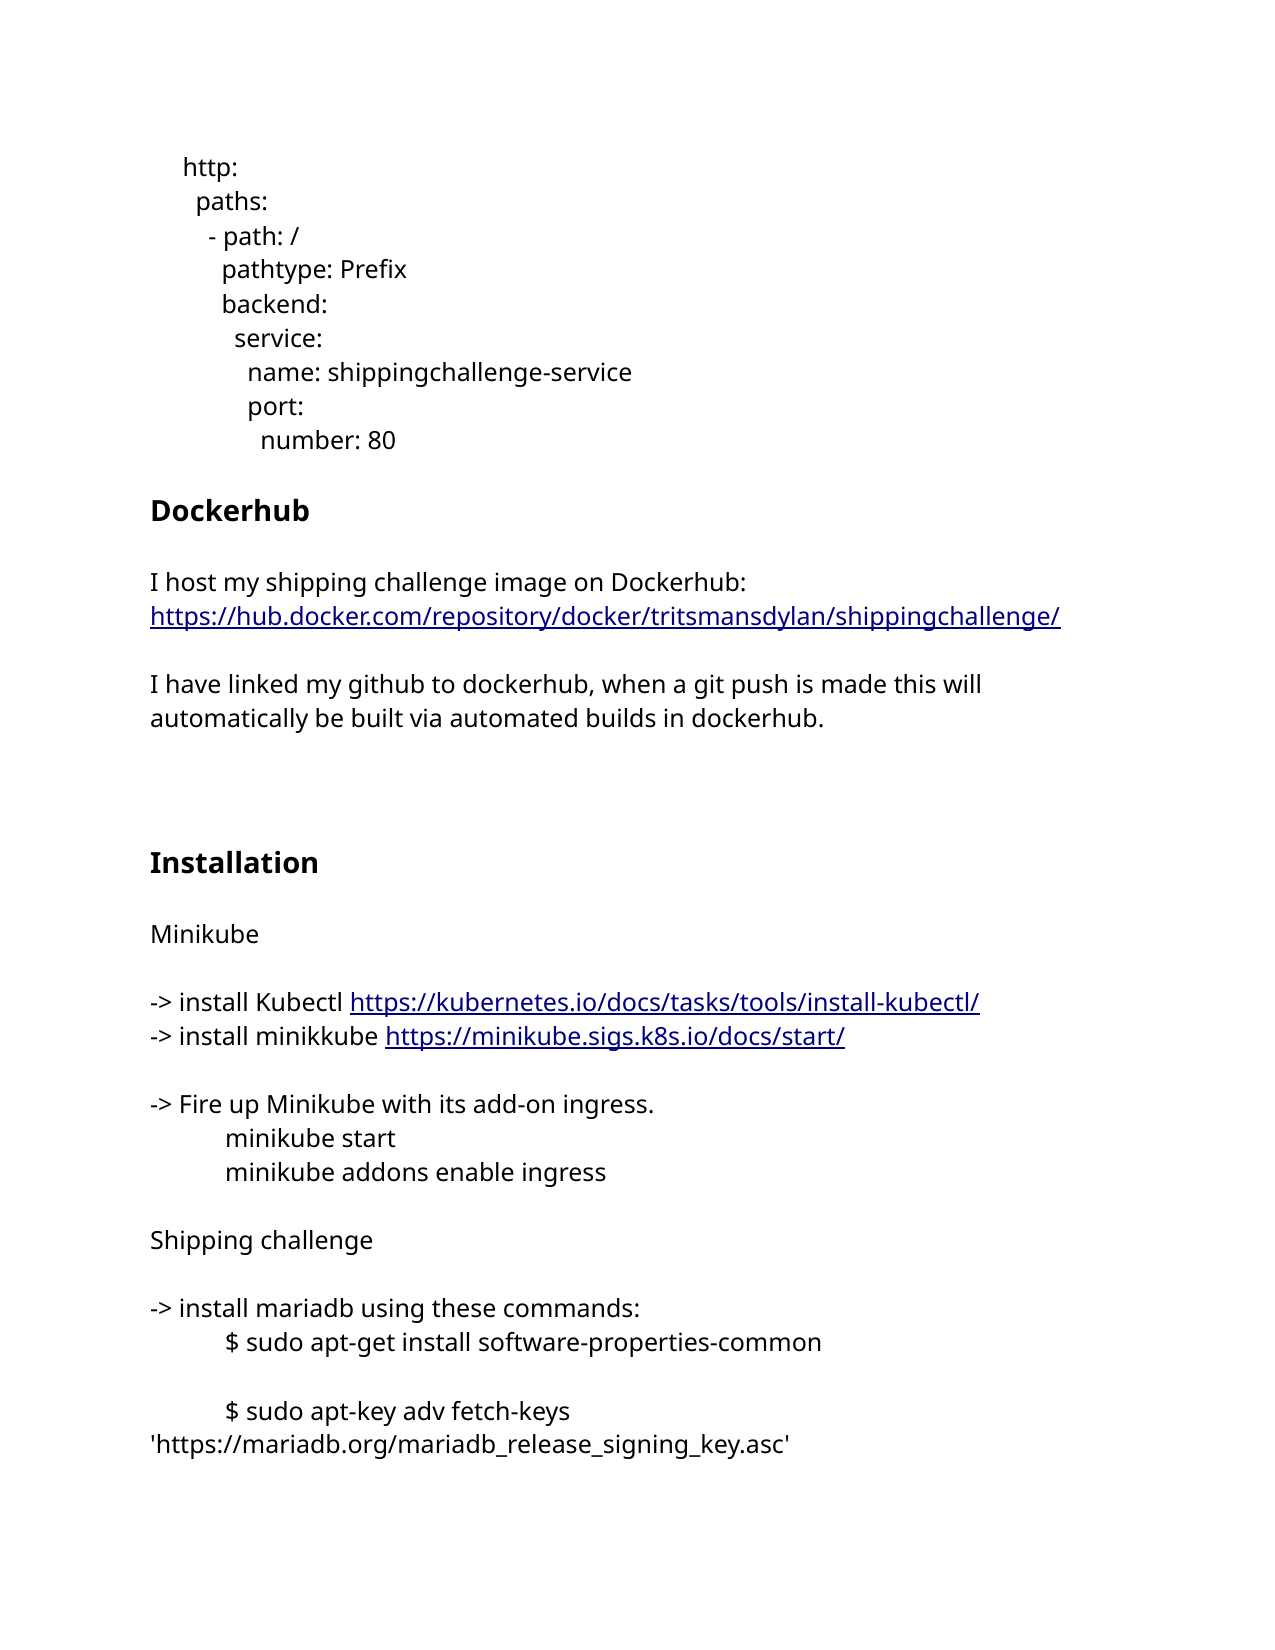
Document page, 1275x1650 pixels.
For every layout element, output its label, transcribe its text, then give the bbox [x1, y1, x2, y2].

text Shipping challenge [150, 1223, 1125, 1257]
text https://hub.docker.com/repository/docker/tritsmansdylan/shippingchallenge/ [150, 598, 1125, 632]
text $ sudo apt-key adv fetch-keys 'https://mariadb.org/mariadb_release_signing_key.asc' [150, 1393, 1125, 1461]
text name: shippingchallenge-service [150, 354, 1125, 388]
text -> install minikkube https://minikube.sigs.k8s.io/docs/start/ [150, 1018, 1125, 1052]
text service: [150, 320, 1125, 354]
text backend: [150, 286, 1125, 320]
text Minikube [150, 916, 1125, 950]
text -> install mariadb using these commands: [150, 1291, 1125, 1325]
text Dockerhub [150, 491, 1125, 530]
text paths: [150, 184, 1125, 218]
text I host my shipping challenge image on Dockerhub: [150, 564, 1125, 598]
text -> install Kubectl https://kubernetes.io/docs/tasks/tools/install-kubectl/ [150, 984, 1125, 1018]
text $ sudo apt-get install software-properties-common [150, 1325, 1125, 1359]
text pathtype: Prefix [150, 252, 1125, 286]
text Installation [150, 842, 1125, 882]
text minikube addons enable ingress [150, 1155, 1125, 1189]
text http: [150, 150, 1125, 184]
text -> Fire up Minikube with its add-on ingress. [150, 1087, 1125, 1121]
text port: [150, 388, 1125, 422]
text number: 80 [150, 422, 1125, 457]
text - path: / [150, 218, 1125, 252]
text I have linked my github to dockerhub, when a git push is made this will automatically be built via automated builds in dockerhub. [150, 667, 1125, 735]
text minikube start [150, 1121, 1125, 1155]
